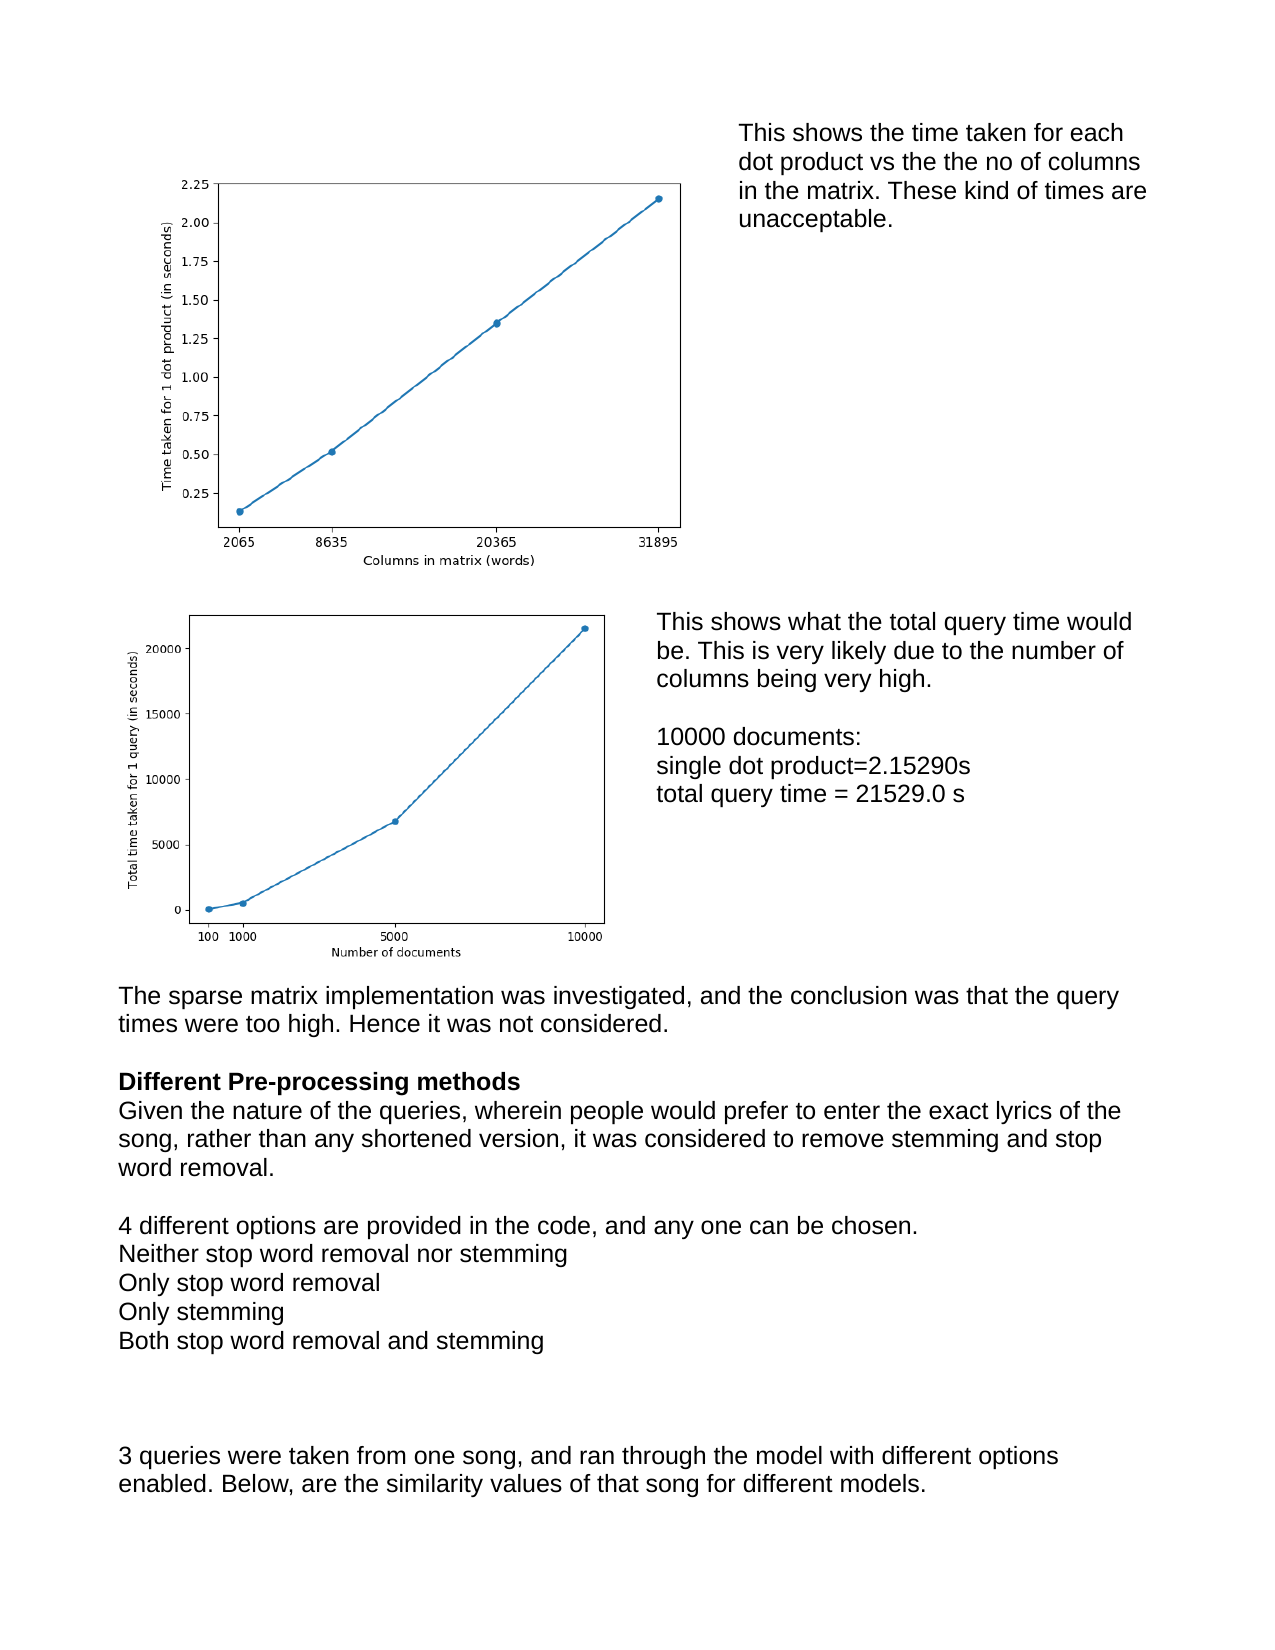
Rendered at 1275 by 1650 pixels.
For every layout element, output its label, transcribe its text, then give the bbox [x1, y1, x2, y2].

text Only stop word removal [118, 1268, 1157, 1297]
text 10000 documents: [657, 722, 1157, 751]
text total query time = 21529.0 s [657, 779, 1157, 808]
text This shows what the total query time would be. This is very likely due to the number of columns being very high. [657, 607, 1157, 693]
text This shows the time taken for each dot product vs the the no of columns in the matrix. These kind of times are unacceptable. [118, 118, 1157, 233]
text Only stemming [118, 1297, 1157, 1326]
text Different Pre-processing methods [118, 1067, 1157, 1096]
text 4 different options are provided in the code, and any one can be chosen. [118, 1211, 1157, 1239]
text single dot product=2.15290s [657, 751, 1157, 779]
text The sparse matrix implementation was investigated, and the conclusion was that the query times were too high. Hence it was not considered. [118, 981, 1157, 1038]
picture [122, 129, 738, 967]
text Neither stop word removal nor stemming [118, 1239, 1157, 1268]
text 3 queries were taken from one song, and ran through the model with different options enabled. Below, are the similarity values of that song for different models. [118, 1441, 1157, 1498]
text Both stop word removal and stemming [118, 1326, 1157, 1354]
text Given the nature of the queries, wherein people would prefer to enter the exact lyrics of the song, rather than any shortened version, it was considered to remove stemming and stop word removal. [118, 1096, 1157, 1182]
